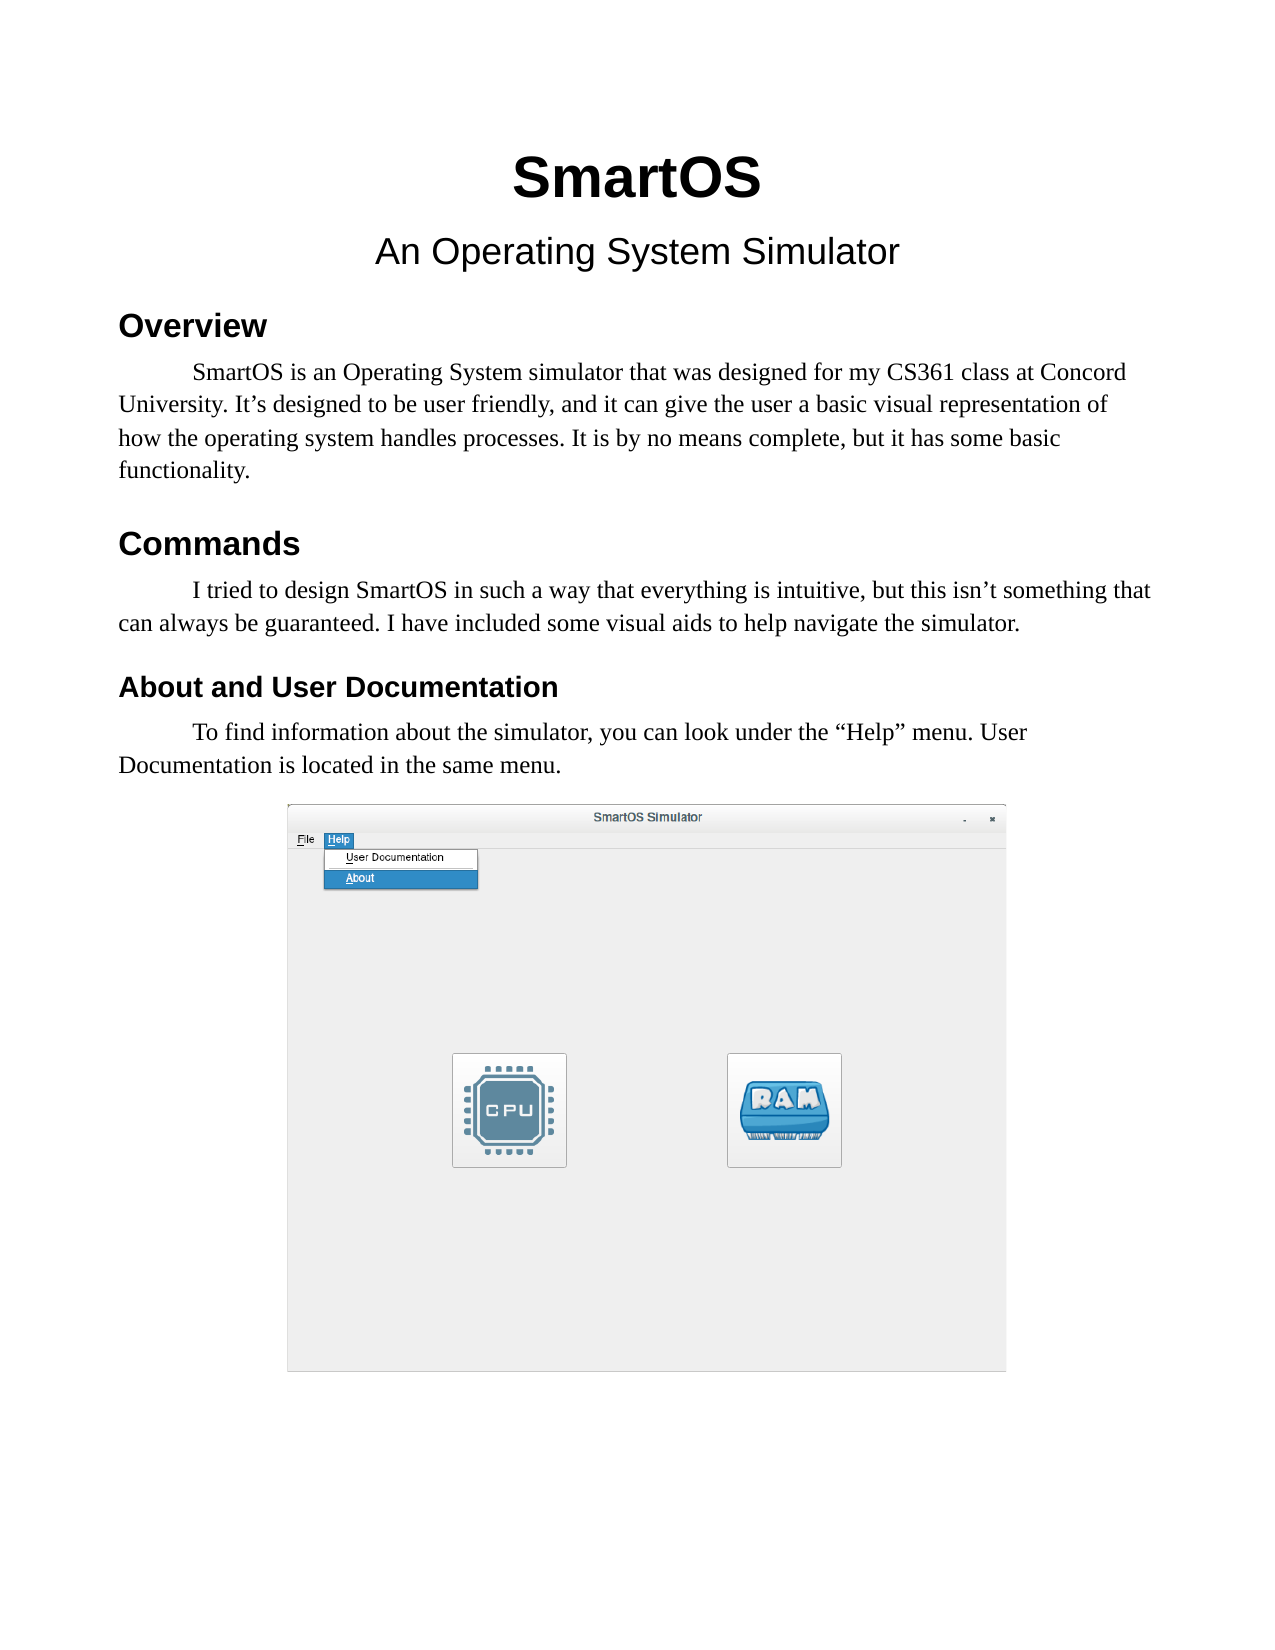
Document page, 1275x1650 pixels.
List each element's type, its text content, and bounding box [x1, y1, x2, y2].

subtitle Overview [118, 305, 1157, 344]
subtitle An Operating System Simulator [118, 229, 1157, 272]
text To find information about the simulator, you can look under the “Help” menu. User Documentation is located in the same menu. [118, 717, 1157, 778]
picture [287, 804, 1007, 1372]
subtitle Commands [118, 524, 1157, 563]
subtitle About and User Documentation [118, 670, 1157, 704]
text I tried to design SmartOS in such a way that everything is intuitive, but this isn’t something that can always be guaranteed. I have included some visual aids to help navigate the simulator. [118, 575, 1157, 637]
title SmartOS [118, 143, 1157, 210]
text SmartOS is an Operating System simulator that was designed for my CS361 class at Concord University. It’s designed to be user friendly, and it can give the user a basic visual representation of how the operating system handles processes. It is by no means complete, but it has some basic functionality. [118, 357, 1157, 484]
